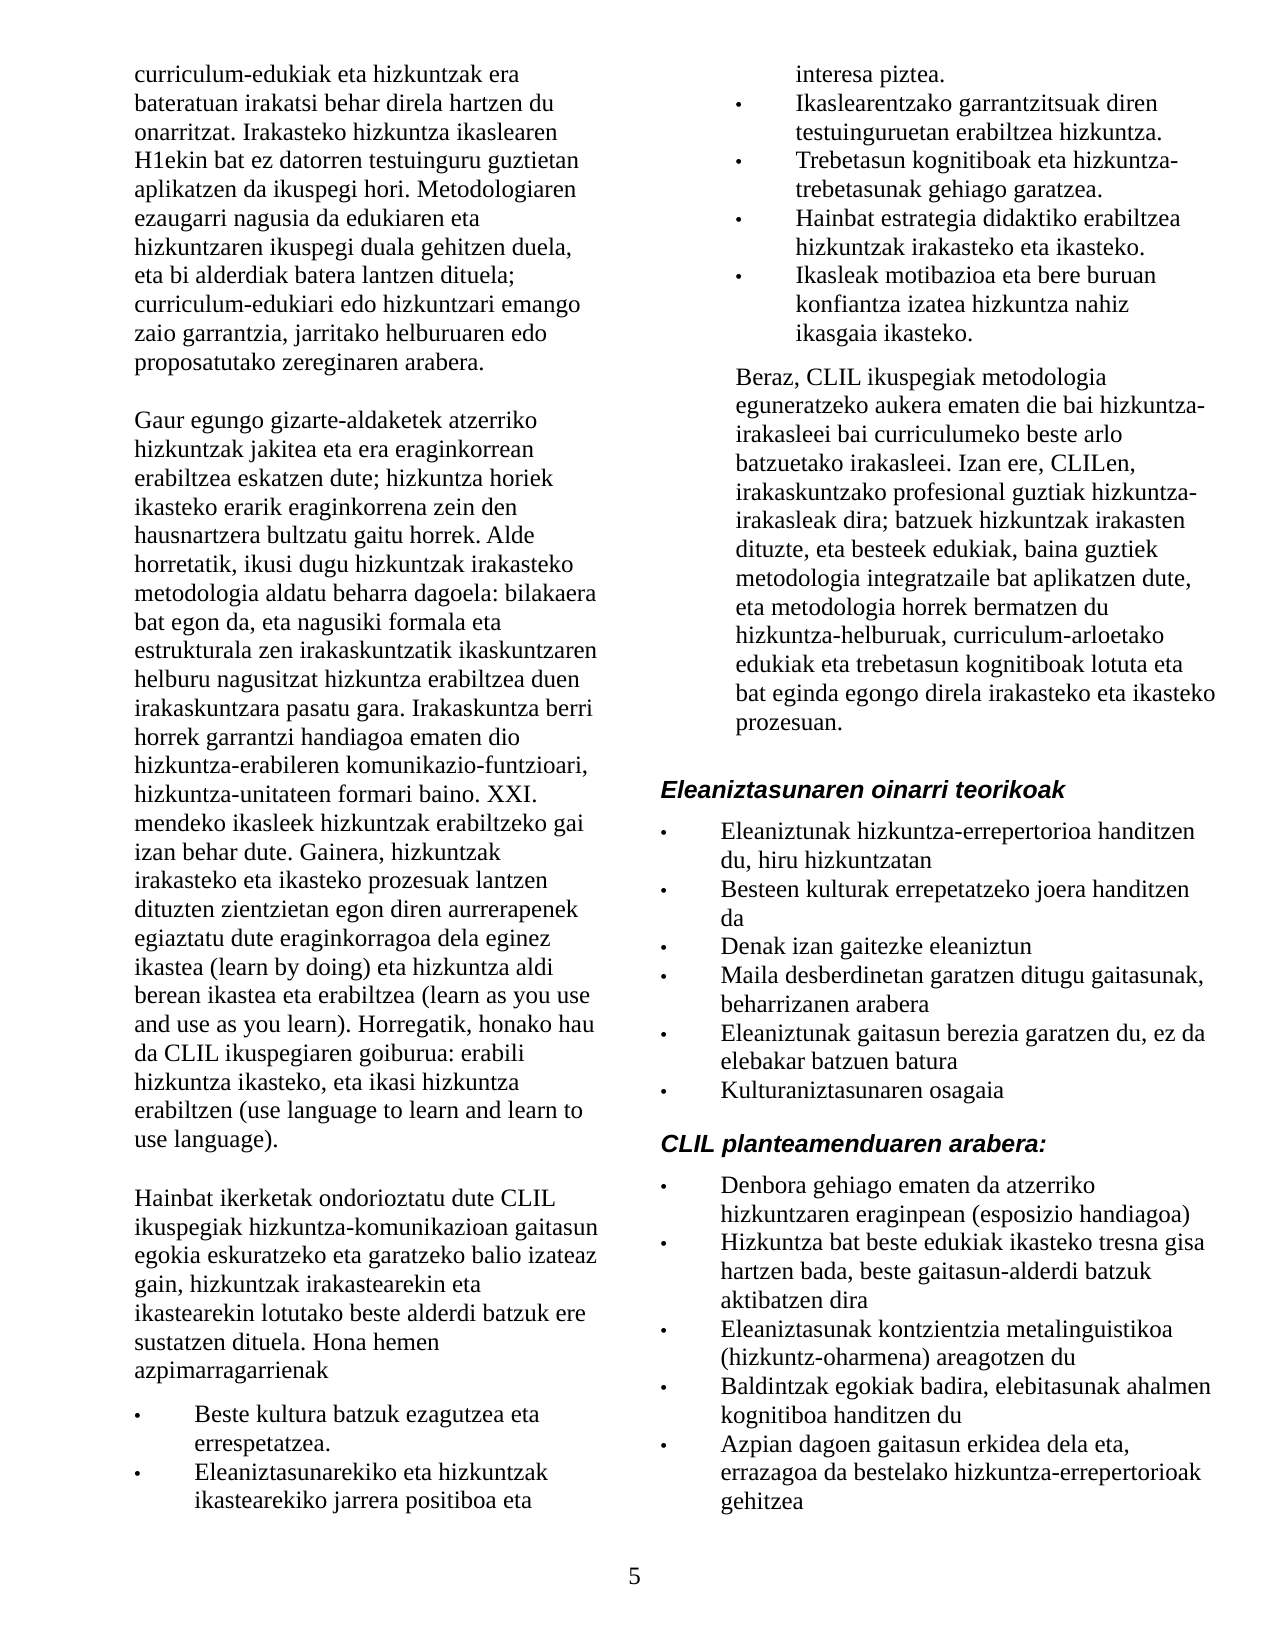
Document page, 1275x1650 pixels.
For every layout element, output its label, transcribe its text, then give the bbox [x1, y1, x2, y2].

subtitle Eleaniztasunaren oinarri teorikoak [660, 775, 1216, 804]
list Baldintzak egokiak badira, elebitasunak ahalmen kognitiboa handitzen du [660, 1371, 1216, 1429]
list interesa piztea. [735, 59, 1216, 88]
list Eleaniztasunak kontzientzia metalinguistikoa (hizkuntz-oharmena) areagotzen du [660, 1314, 1216, 1371]
list Hizkuntza bat beste edukiak ikasteko tresna gisa hartzen bada, beste gaitasun-alderdi batzuk aktibatzen dira [660, 1227, 1216, 1314]
list Maila desberdinetan garatzen ditugu gaitasunak, beharrizanen arabera [660, 960, 1216, 1018]
text Beraz, CLIL ikuspegiak metodologia eguneratzeko aukera ematen die bai hizkuntza-irakasleei bai curriculumeko beste arlo batzuetako irakasleei. Izan ere, CLILen, irakaskuntzako profesional guztiak hizkuntza-irakasleak dira; batzuek hizkuntzak irakasten dituzte, eta besteek edukiak, baina guztiek metodologia integratzaile bat aplikatzen dute, eta metodologia horrek bermatzen du hizkuntza-helburuak, curriculum-arloetako edukiak eta trebetasun kognitiboak lotuta eta bat eginda egongo direla irakasteko eta ikasteko prozesuan. [735, 362, 1216, 735]
subtitle CLIL planteamenduaren arabera: [660, 1129, 1216, 1157]
text curriculum-edukiak eta hizkuntzak era bateratuan irakatsi behar direla hartzen du onarritzat. Irakasteko hizkuntza ikaslearen H1ekin bat ez datorren testuinguru guztietan aplikatzen da ikuspegi hori. Metodologiaren ezaugarri nagusia da edukiaren eta hizkuntzaren ikuspegi duala gehitzen duela, eta bi alderdiak batera lantzen dituela; curriculum-edukiari edo hizkuntzari emango zaio garrantzia, jarritako helburuaren edo proposatutako zereginaren arabera. [134, 59, 607, 375]
list Besteen kulturak errepetatzeko joera handitzen da [660, 874, 1216, 931]
list Ikasleak motibazioa eta bere buruan konfiantza izatea hizkuntza nahiz ikasgaia ikasteko. [735, 260, 1216, 347]
list Denbora gehiago ematen da atzerriko hizkuntzaren eraginpean (esposizio handiagoa) [660, 1170, 1216, 1227]
text Hainbat ikerketak ondorioztatu dute CLIL ikuspegiak hizkuntza-komunikazioan gaitasun egokia eskuratzeko eta garatzeko balio izateaz gain, hizkuntzak irakastearekin eta ikastearekin lotutako beste alderdi batzuk ere sustatzen dituela. Hona hemen azpimarragarrienak [134, 1183, 607, 1384]
list Eleaniztasunarekiko eta hizkuntzak ikastearekiko jarrera positiboa eta [134, 1457, 607, 1514]
list Denak izan gaitezke eleaniztun [660, 931, 1216, 960]
list Kulturaniztasunaren osagaia [660, 1075, 1216, 1104]
list Beste kultura batzuk ezagutzea eta errespetatzea. [134, 1399, 607, 1457]
list Eleaniztunak gaitasun berezia garatzen du, ez da elebakar batzuen batura [660, 1018, 1216, 1075]
list Trebetasun kognitiboak eta hizkuntza-trebetasunak gehiago garatzea. [735, 145, 1216, 203]
list Hainbat estrategia didaktiko erabiltzea hizkuntzak irakasteko eta ikasteko. [735, 203, 1216, 260]
text Gaur egungo gizarte-aldaketek atzerriko hizkuntzak jakitea eta era eraginkorrean erabiltzea eskatzen dute; hizkuntza horiek ikasteko erarik eraginkorrena zein den hausnartzera bultzatu gaitu horrek. Alde horretatik, ikusi dugu hizkuntzak irakasteko metodologia aldatu beharra dagoela: bilakaera bat egon da, eta nagusiki formala eta estrukturala zen irakaskuntzatik ikaskuntzaren helburu nagusitzat hizkuntza erabiltzea duen irakaskuntzara pasatu gara. Irakaskuntza berri horrek garrantzi handiagoa ematen dio hizkuntza-erabileren komunikazio-funtzioari, hizkuntza-unitateen formari baino. XXI. mendeko ikasleek hizkuntzak erabiltzeko gai izan behar dute. Gainera, hizkuntzak irakasteko eta ikasteko prozesuak lantzen dituzten zientzietan egon diren aurrerapenek egiaztatu dute eraginkorragoa dela eginez ikastea (learn by doing) eta hizkuntza aldi berean ikastea eta erabiltzea (learn as you use and use as you learn). Horregatik, honako hau da CLIL ikuspegiaren goiburua: erabili hizkuntza ikasteko, eta ikasi hizkuntza erabiltzen (use language to learn and learn to use language). [134, 405, 607, 1153]
list Ikaslearentzako garrantzitsuak diren testuinguruetan erabiltzea hizkuntza. [735, 88, 1216, 145]
list Eleaniztunak hizkuntza-errepertorioa handitzen du, hiru hizkuntzatan [660, 816, 1216, 874]
list Azpian dagoen gaitasun erkidea dela eta, errazagoa da bestelako hizkuntza-errepertorioak gehitzea [660, 1429, 1216, 1515]
